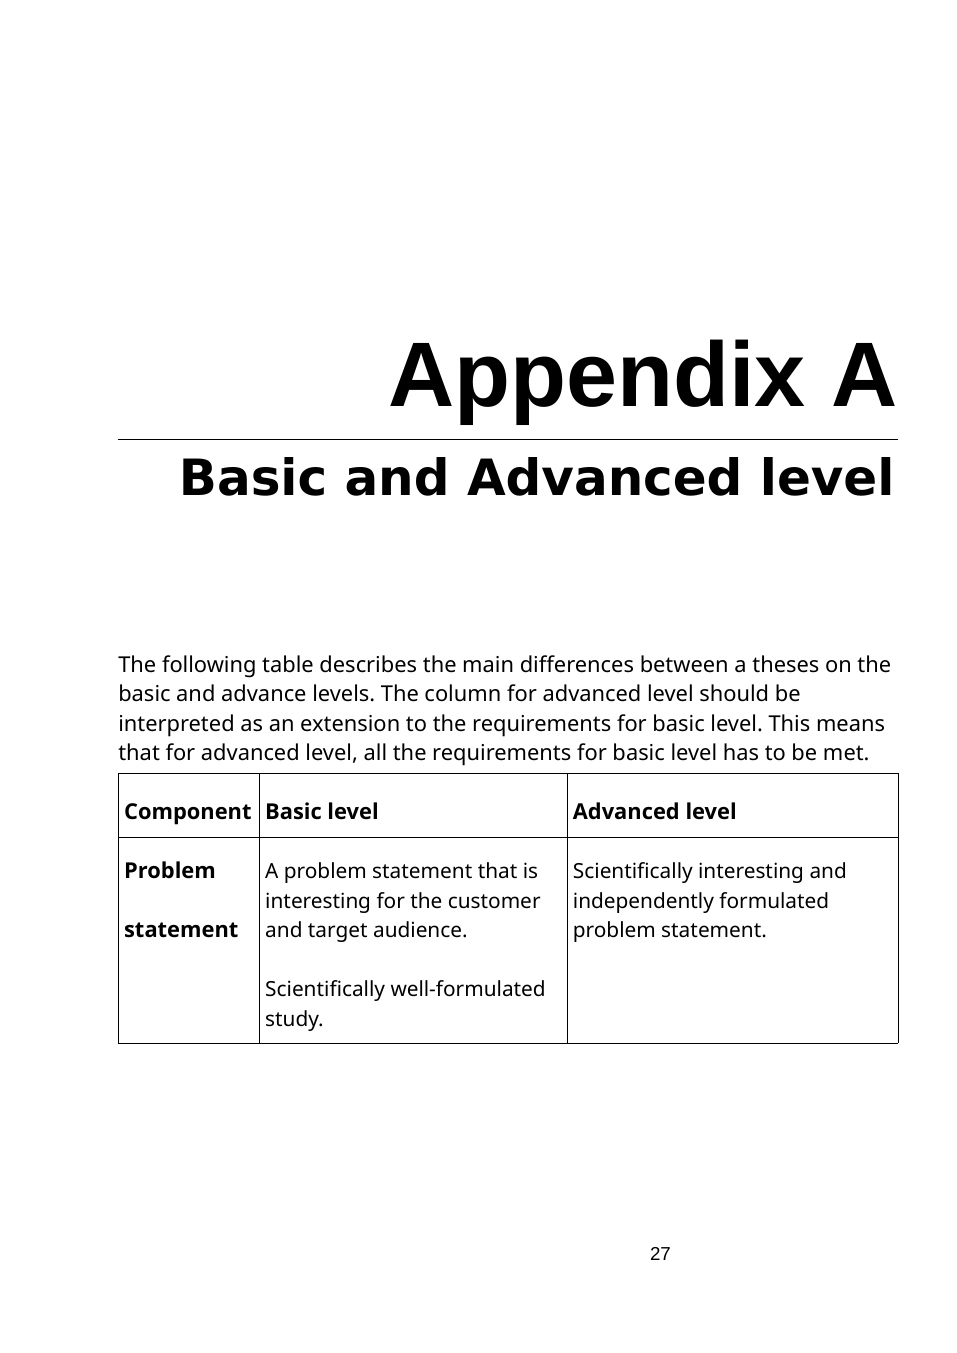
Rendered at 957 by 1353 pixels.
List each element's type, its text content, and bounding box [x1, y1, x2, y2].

table_cell A problem statement that is interesting for the customer and target audience. Scientifically well-formulated study. [260, 838, 567, 1043]
text Appendix A [118, 295, 898, 426]
table_header Advanced level [568, 774, 898, 837]
subtitle Basic and Advanced level [118, 440, 898, 522]
text The following table describes the main differences between a theses on the basic and advance levels. The column for advanced level should be interpreted as an extension to the requirements for basic level. This means that for advanced level, all the requirements for basic level has to be met. [118, 647, 898, 767]
table_header Basic level [260, 774, 567, 837]
table_header Component [119, 774, 259, 837]
table_cell Problem statement [119, 838, 259, 1043]
table_cell Scientifically interesting and independently formulated problem statement. [568, 838, 898, 1043]
